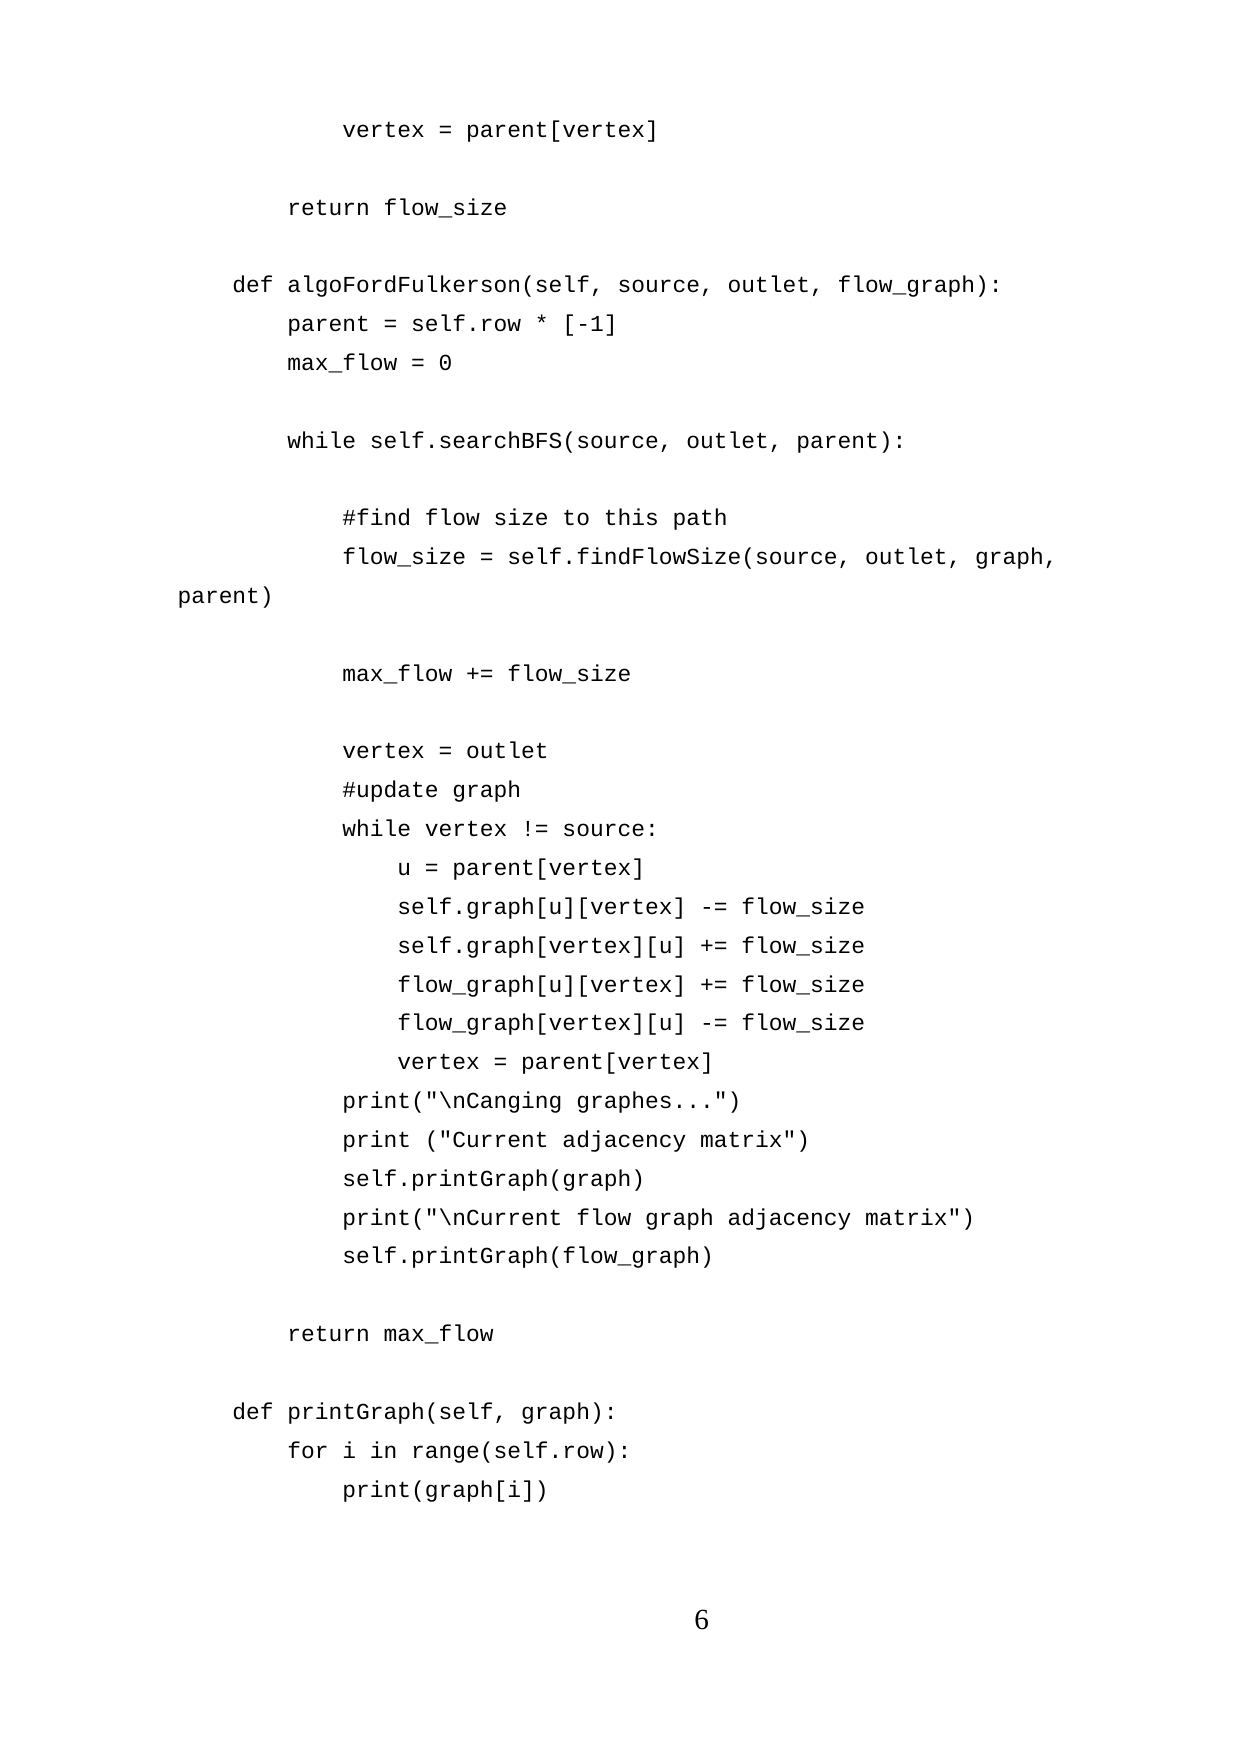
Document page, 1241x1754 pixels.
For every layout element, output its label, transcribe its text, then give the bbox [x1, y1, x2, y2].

text print("\nCurrent flow graph adjacency matrix") [177, 1206, 1152, 1232]
text print ("Current adjacency matrix") [177, 1128, 1152, 1154]
text vertex = outlet [177, 740, 1152, 766]
text return max_flow [177, 1323, 1152, 1348]
text for i in range(self.row): [177, 1439, 1152, 1465]
text def algoFordFulkerson(self, source, outlet, flow_graph): [177, 273, 1152, 299]
text u = parent[vertex] [177, 856, 1152, 882]
text flow_graph[u][vertex] += flow_size [177, 973, 1152, 999]
text flow_size = self.findFlowSize(source, outlet, graph, parent) [177, 546, 1152, 610]
text print("\nCanging graphes...") [177, 1089, 1152, 1115]
text self.graph[vertex][u] += flow_size [177, 934, 1152, 960]
text #update graph [177, 779, 1152, 804]
text vertex = parent[vertex] [177, 1051, 1152, 1077]
text self.printGraph(graph) [177, 1167, 1152, 1193]
text max_flow = 0 [177, 351, 1152, 377]
text while self.searchBFS(source, outlet, parent): [177, 429, 1152, 455]
text vertex = parent[vertex] [177, 118, 1152, 144]
text parent = self.row * [-1] [177, 312, 1152, 338]
text self.graph[u][vertex] -= flow_size [177, 895, 1152, 921]
text self.printGraph(flow_graph) [177, 1245, 1152, 1271]
text #find flow size to this path [177, 507, 1152, 533]
text flow_graph[vertex][u] -= flow_size [177, 1012, 1152, 1038]
text while vertex != source: [177, 817, 1152, 843]
text print(graph[i]) [177, 1478, 1152, 1504]
text def printGraph(self, graph): [177, 1400, 1152, 1426]
text max_flow += flow_size [177, 662, 1152, 688]
text return flow_size [177, 196, 1152, 222]
